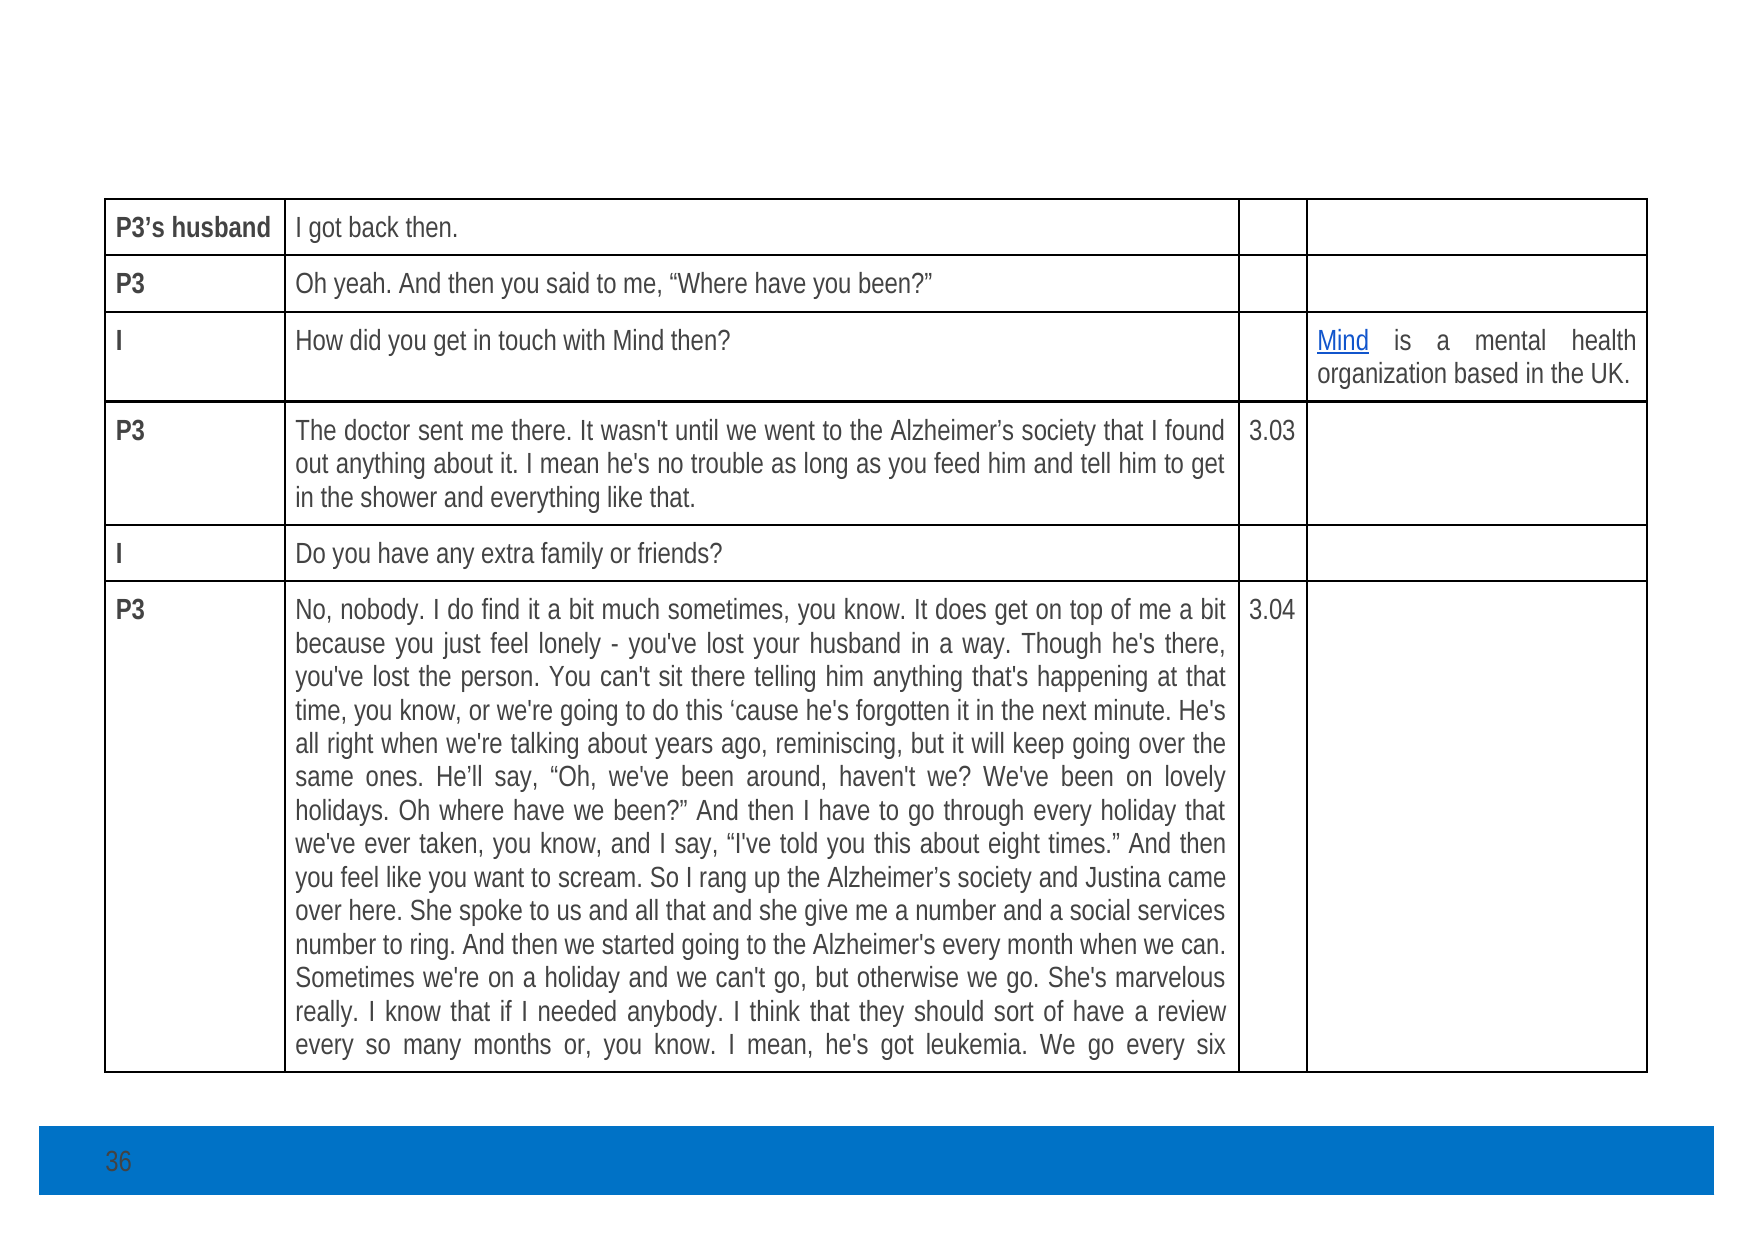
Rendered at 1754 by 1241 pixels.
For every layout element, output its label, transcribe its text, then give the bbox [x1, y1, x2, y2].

table_cell P3 [106, 403, 284, 523]
table_cell Do you have any extra family or friends? [286, 526, 1238, 580]
table_cell 3.03 [1240, 403, 1306, 523]
table_cell I got back then. [286, 200, 1238, 254]
table_cell I [106, 526, 284, 580]
table_cell Mind is a mental health organization based in the UK. [1308, 313, 1646, 400]
table_cell 3.04 [1240, 582, 1306, 1071]
table_cell The doctor sent me there. It wasn't until we went to the Alzheimer’s society that I found out anything about it. I mean he's no trouble as long as you feed him and tell him to get in the shower and everything like that. [286, 403, 1238, 523]
table_cell [1240, 256, 1306, 311]
table_cell How did you get in touch with Mind then? [286, 313, 1238, 400]
table_cell No, nobody. I do find it a bit much sometimes, you know. It does get on top of me a bit because you just feel lonely - you've lost your husband in a way. Though he's there, you've lost the person. You can't sit there telling him anything that's happening at that time, you know, or we're going to do this ‘cause he's forgotten it in the next minute. He's all right when we're talking about years ago, reminiscing, but it will keep going over the same ones. He’ll say, “Oh, we've been around, haven't we? We've been on lovely holidays. Oh where have we been?” And then I have to go through every holiday that we've ever taken, you know, and I say, “I've told you this about eight times.” And then you feel like you want to scream. So I rang up the Alzheimer’s society and Justina came over here. She spoke to us and all that and she give me a number and a social services number to ring. And then we started going to the Alzheimer's every month when we can. Sometimes we're on a holiday and we can't go, but otherwise we go. She's marvelous really. I know that if I needed anybody. I think that they should sort of have a review every so many months or, you know. I mean, he's got leukemia. We go every six [286, 582, 1238, 1071]
table_cell [1240, 313, 1306, 400]
table_cell [1308, 403, 1646, 523]
table_cell [1308, 200, 1646, 254]
table_cell I [106, 313, 284, 400]
table_cell [1308, 526, 1646, 580]
table_cell [1240, 200, 1306, 254]
table_cell Oh yeah. And then you said to me, “Where have you been?” [286, 256, 1238, 311]
table_cell [1308, 256, 1646, 311]
table_cell P3 [106, 582, 284, 1071]
table_cell [1308, 582, 1646, 1071]
table_cell P3’s husband [106, 200, 284, 254]
table_cell P3 [106, 256, 284, 311]
table_cell [1240, 526, 1306, 580]
